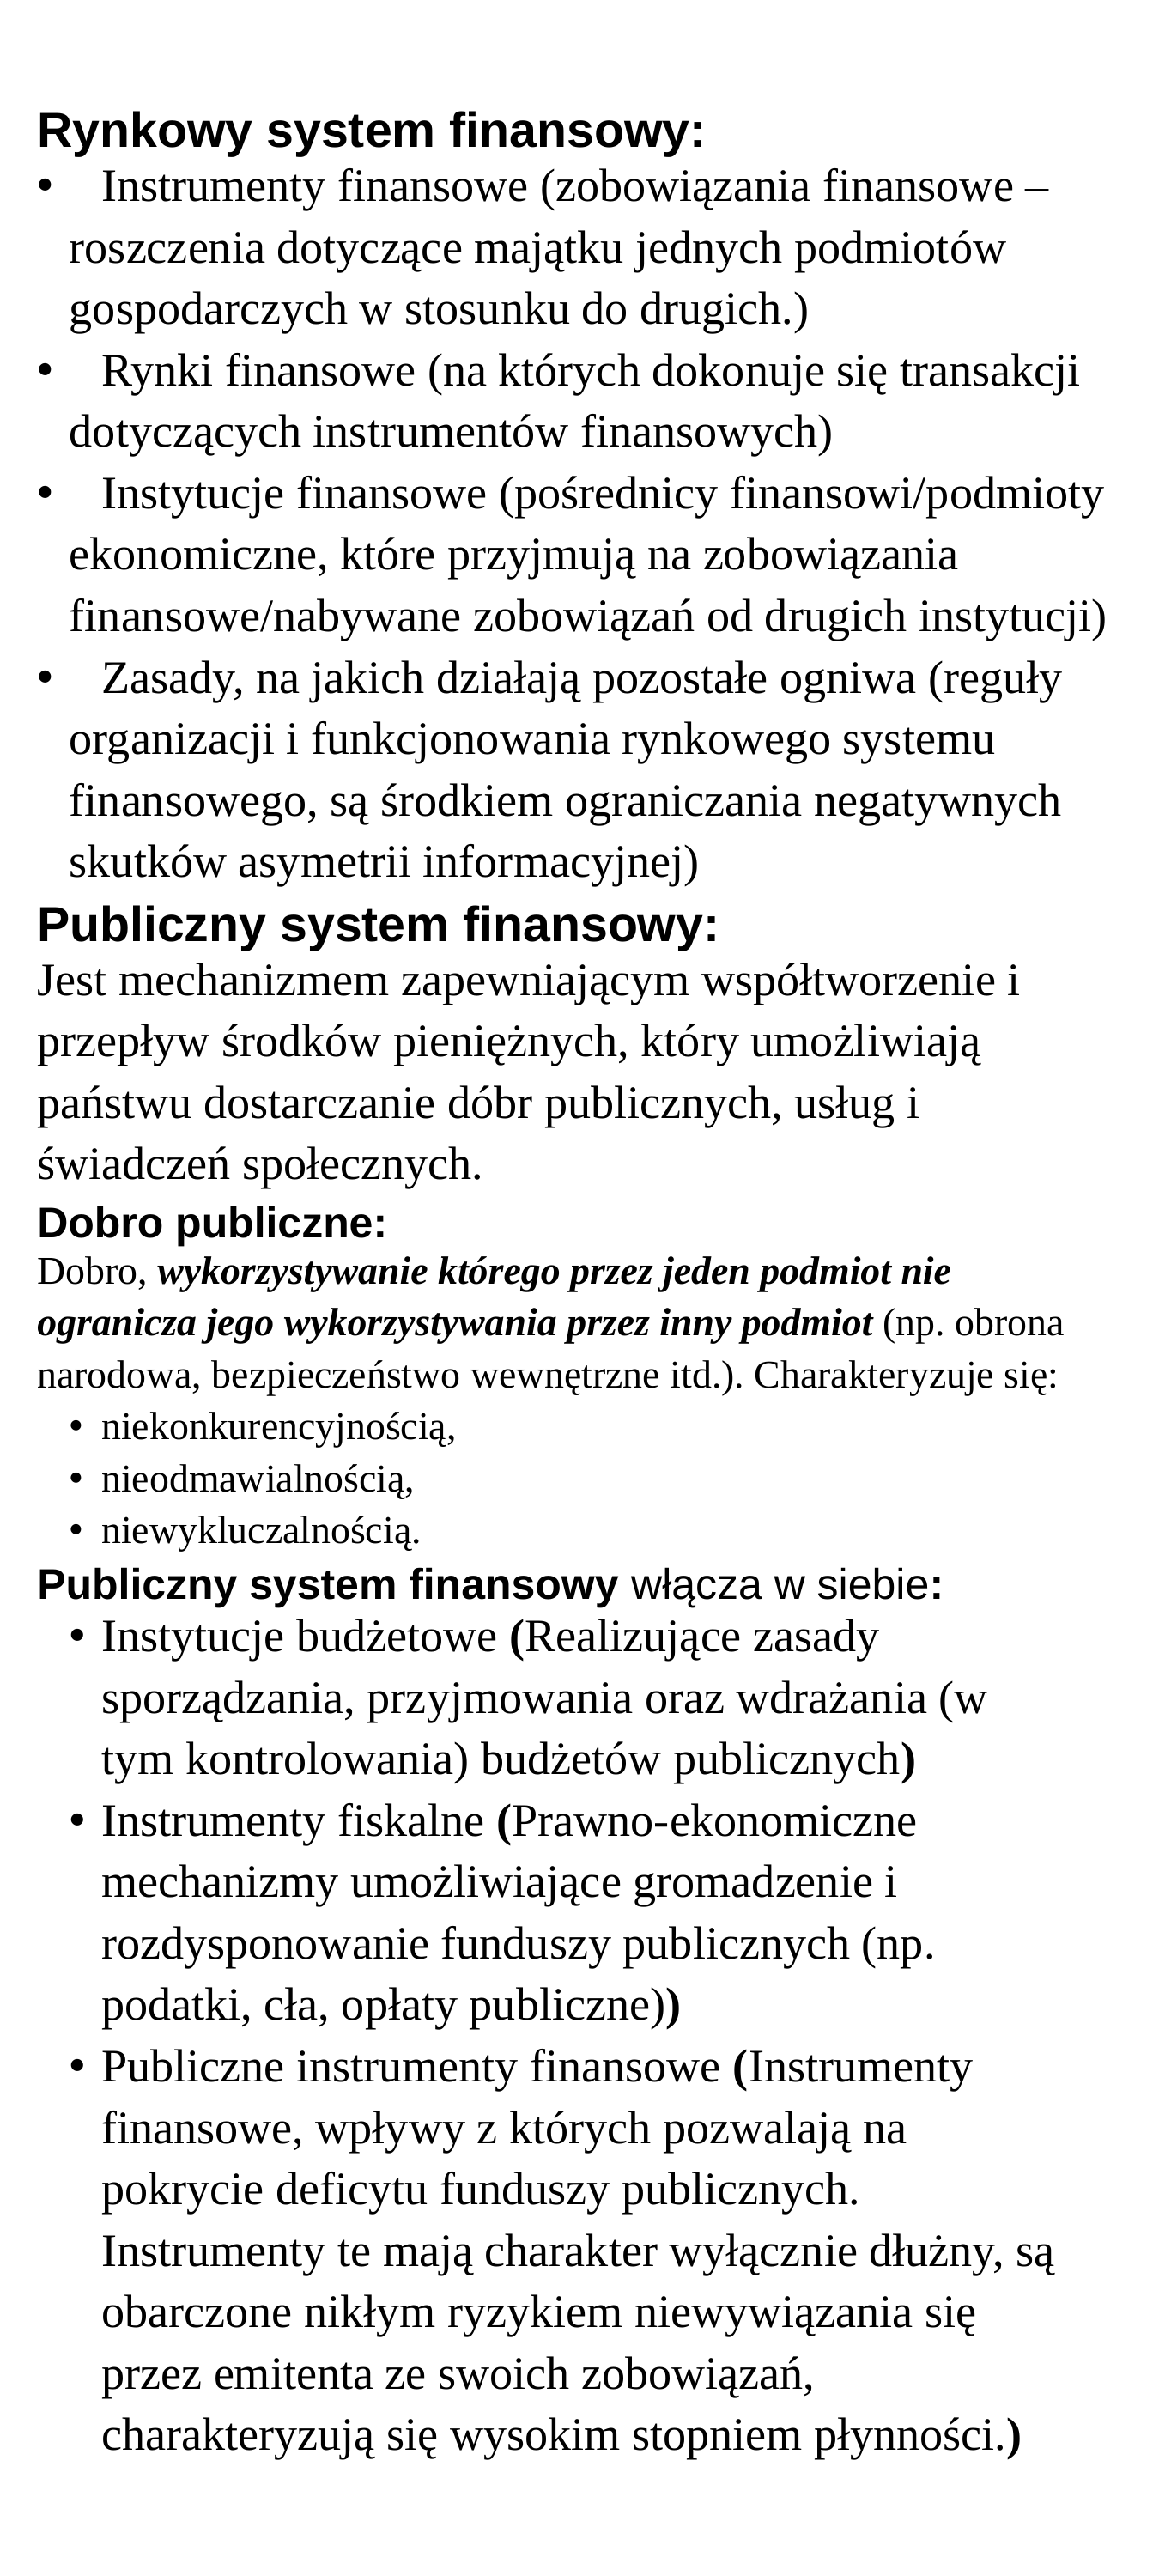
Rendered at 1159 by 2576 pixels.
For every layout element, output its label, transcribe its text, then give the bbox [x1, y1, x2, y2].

list Publiczne instrumenty finansowe (Instrumenty finansowe, wpływy z których pozwalają na pokrycie deficytu funduszy publicznych. Instrumenty te mają charakter wyłącznie dłużny, są obarczone nikłym ryzykiem niewywiązania się przez emitenta ze swoich zobowiązań, charakteryzują się wysokim stopniem płynności.) [70, 2038, 1058, 2461]
subtitle Publiczny system finansowy: [37, 896, 1159, 951]
list Instytucje budżetowe (Realizujące zasady sporządzania, przyjmowania oraz wdrażania (w tym kontrolowania) budżetów publicznych) [70, 1608, 1058, 1784]
text ogranicza jego wykorzystywania przez inny podmiot (np. obrona narodowa, bezpieczeństwo wewnętrzne itd.). Charakteryzuje się: [37, 1299, 1122, 1396]
list Instytucje finansowe (pośrednicy finansowi/podmioty ekonomiczne, które przyjmują na zobowiązania finansowe/nabywane zobowiązań od drugich instytucji) [37, 465, 1122, 641]
list niewykluczalnością. [70, 1507, 1058, 1552]
subtitle Rynkowy system finansowy: [37, 101, 1159, 158]
list Zasady, na jakich działają pozostałe ogniwa (reguły organizacji i funkcjonowania rynkowego systemu finansowego, są środkiem ograniczania negatywnych skutków asymetrii informacyjnej) [37, 649, 1122, 887]
list niekonkurencyjnością, [70, 1403, 1058, 1449]
subtitle Dobro publiczne: [37, 1198, 1122, 1247]
text Dobro, wykorzystywanie którego przez jeden podmiot nie [37, 1247, 1122, 1292]
list Instrumenty fiskalne (Prawno-ekonomiczne mechanizmy umożliwiające gromadzenie i rozdysponowanie funduszy publicznych (np. podatki, cła, opłaty publiczne)) [70, 1793, 1058, 2030]
text Jest mechanizmem zapewniającym współtworzenie i przepływ środków pieniężnych, który umożliwiają państwu dostarczanie dóbr publicznych, usług i świadczeń społecznych. [37, 951, 1122, 1190]
list Instrumenty finansowe (zobowiązania finansowe – roszczenia dotyczące majątku jednych podmiotów gospodarczych w stosunku do drugich.) [37, 158, 1122, 334]
list nieodmawialnością, [70, 1455, 1058, 1500]
subtitle Publiczny system finansowy włącza w siebie: [37, 1558, 1122, 1608]
list Rynki finansowe (na których dokonuje się transakcji dotyczących instrumentów finansowych) [37, 343, 1122, 457]
